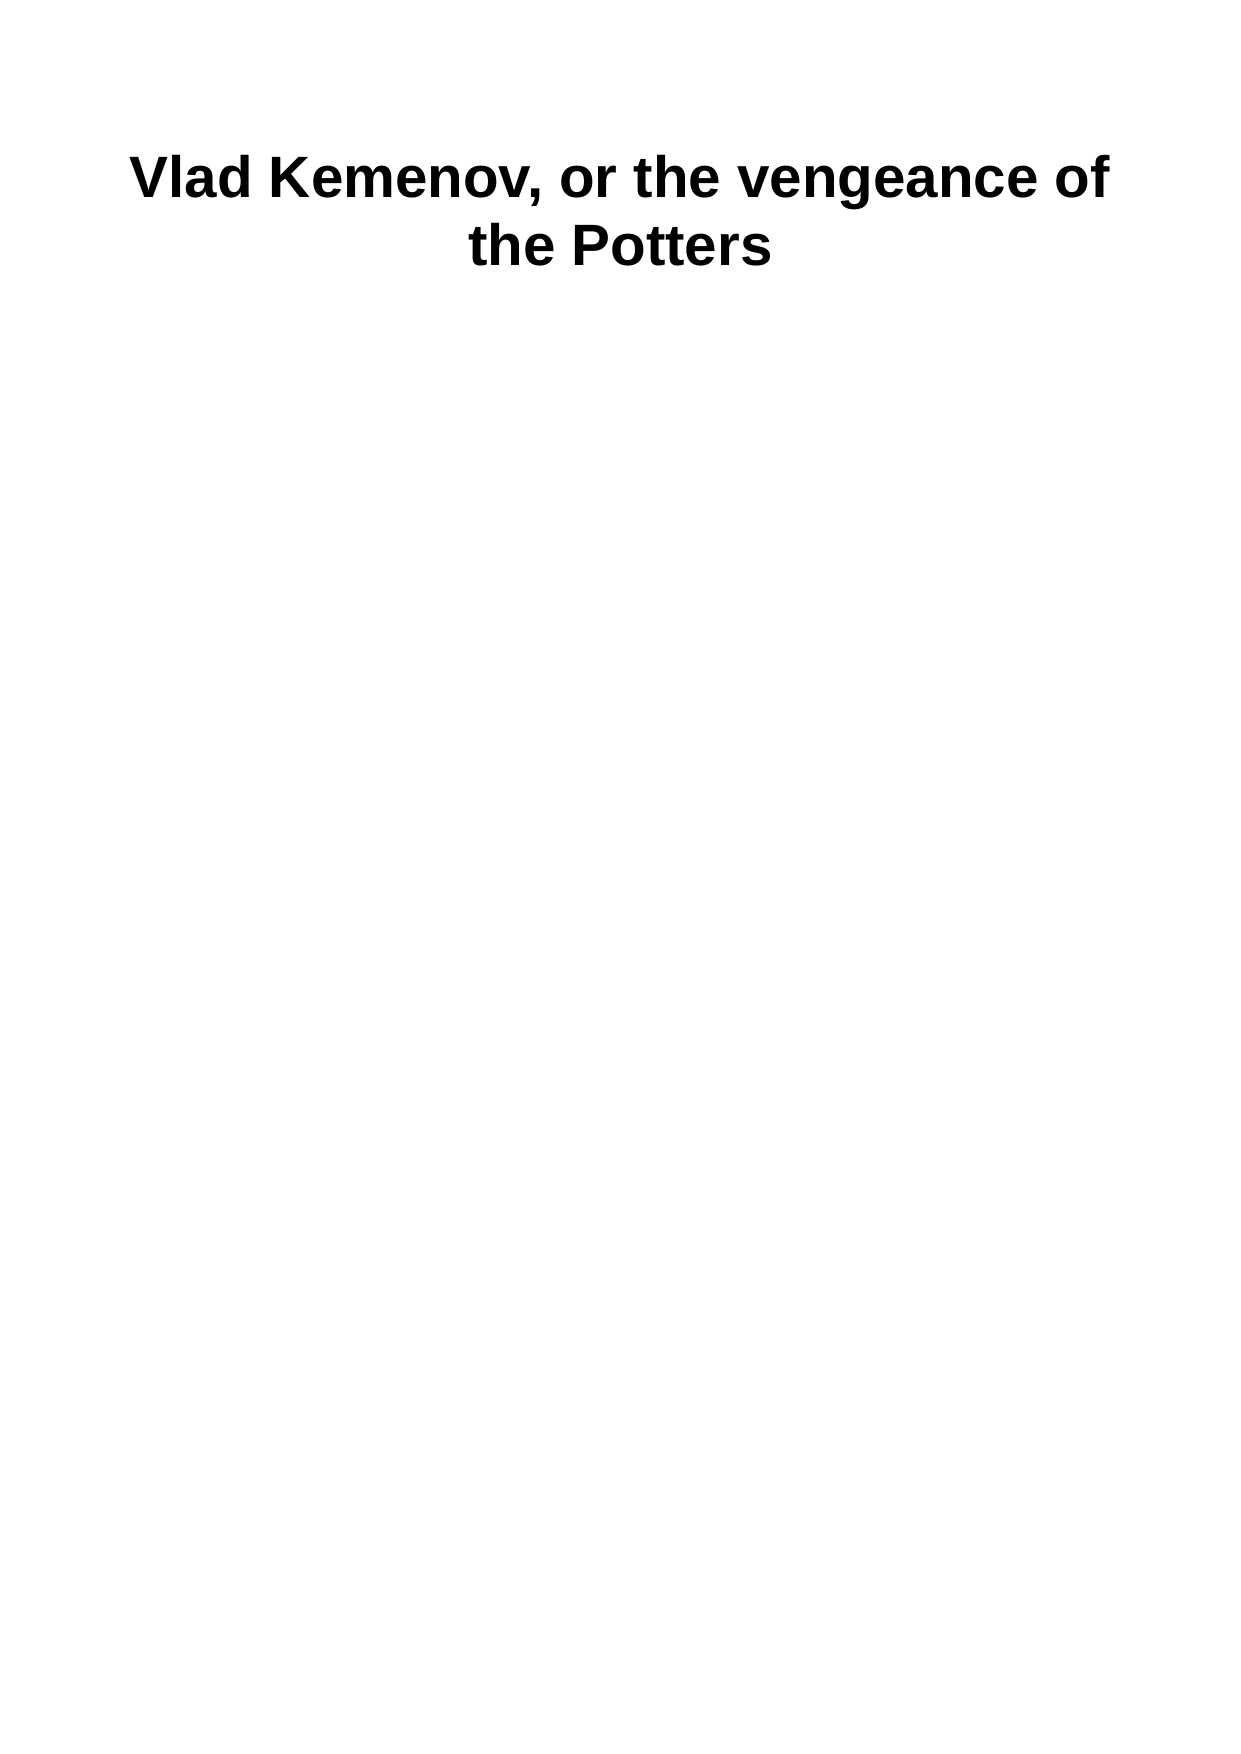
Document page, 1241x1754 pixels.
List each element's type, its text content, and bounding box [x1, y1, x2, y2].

title Vlad Kemenov, or the vengeance of the Potters [118, 143, 1122, 277]
